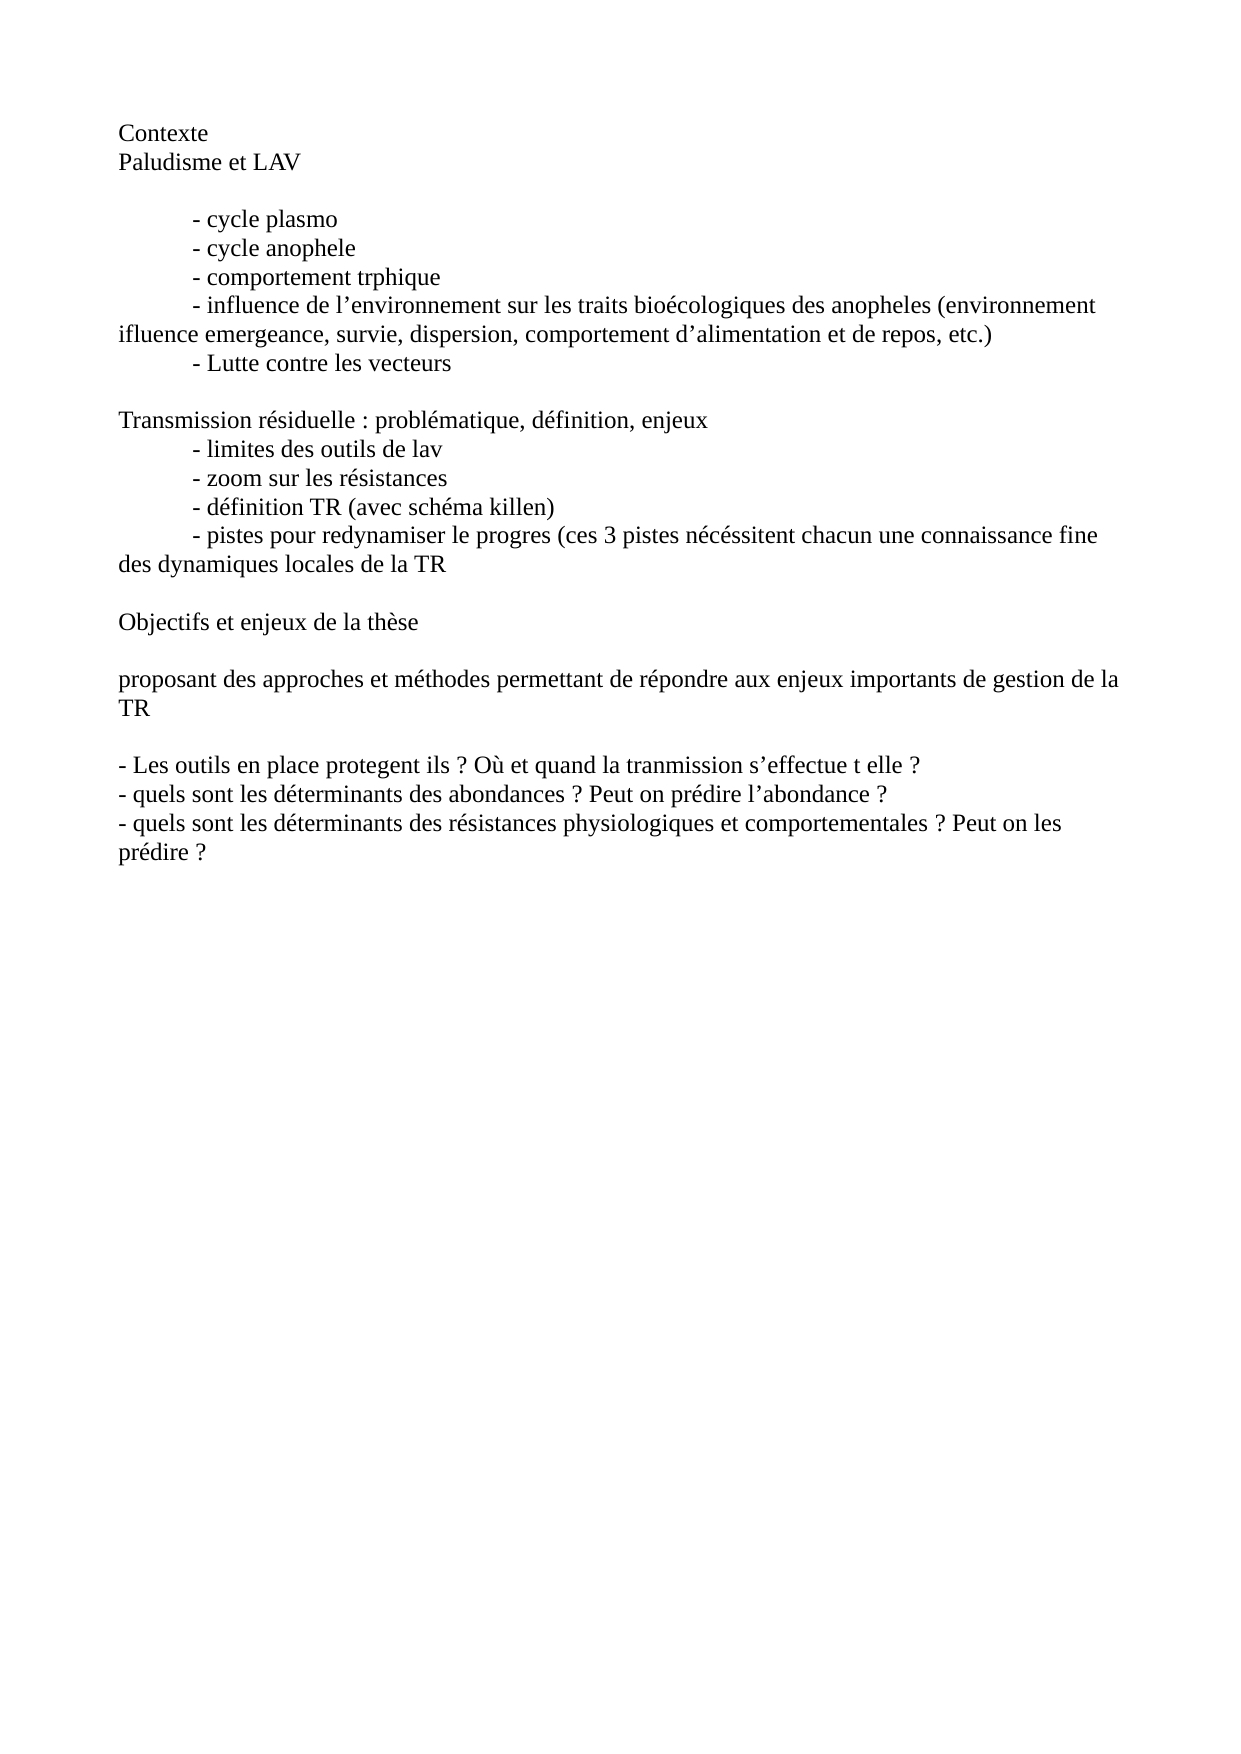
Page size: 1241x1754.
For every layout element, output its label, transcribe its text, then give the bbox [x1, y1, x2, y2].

text - Les outils en place protegent ils ? Où et quand la tranmission s’effectue t elle ? [118, 751, 1122, 779]
text - quels sont les déterminants des résistances physiologiques et comportementales ? Peut on les prédire ? [118, 808, 1122, 866]
text Transmission résiduelle : problématique, définition, enjeux [118, 406, 1122, 434]
text Objectifs et enjeux de la thèse [118, 607, 1122, 636]
text - cycle plasmo [118, 204, 1122, 233]
text - pistes pour redynamiser le progres (ces 3 pistes nécéssitent chacun une connaissance fine des dynamiques locales de la TR [118, 521, 1122, 578]
text - influence de l’environnement sur les traits bioécologiques des anopheles (environnement ifluence emergeance, survie, dispersion, comportement d’alimentation et de repos, etc.) [118, 291, 1122, 348]
text Contexte [118, 118, 1122, 147]
text proposant des approches et méthodes permettant de répondre aux enjeux importants de gestion de la TR [118, 664, 1122, 722]
text - Lutte contre les vecteurs [118, 348, 1122, 377]
text - comportement trphique [118, 262, 1122, 291]
text - limites des outils de lav [118, 434, 1122, 463]
text - zoom sur les résistances [118, 463, 1122, 492]
text - quels sont les déterminants des abondances ? Peut on prédire l’abondance ? [118, 779, 1122, 808]
text - cycle anophele [118, 233, 1122, 262]
text Paludisme et LAV [118, 147, 1122, 176]
text - définition TR (avec schéma killen) [118, 492, 1122, 521]
